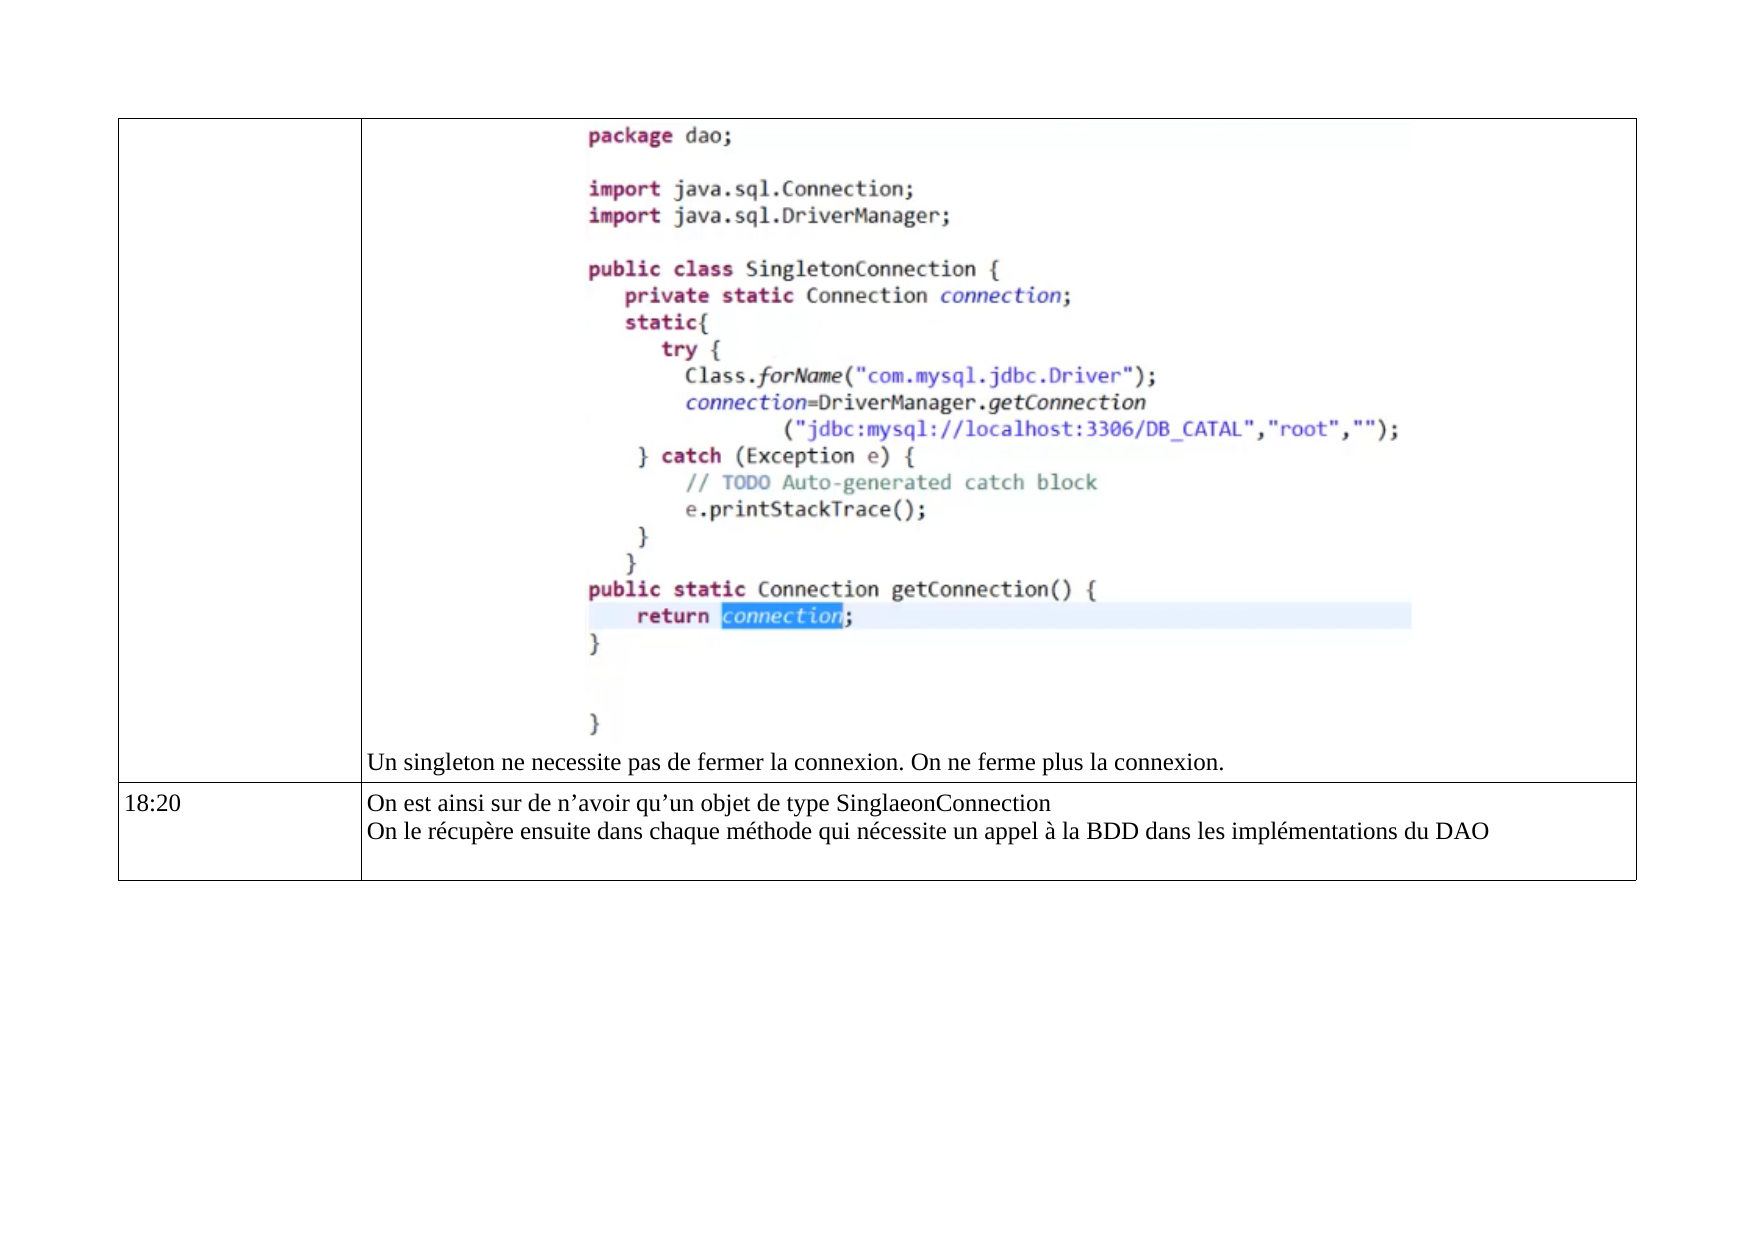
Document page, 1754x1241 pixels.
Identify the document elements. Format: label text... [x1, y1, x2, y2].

table_cell Un singleton ne necessite pas de fermer la connexion. On ne ferme plus la connexion. [362, 119, 1636, 782]
table_cell On est ainsi sur de n’avoir qu’un objet de type SinglaeonConnection On le récupère ensuite dans chaque méthode qui nécessite un appel à la BDD dans les implémentations du DAO [362, 783, 1636, 880]
picture [585, 123, 1412, 748]
table_cell [119, 119, 361, 782]
table_cell 18:20 [119, 783, 361, 880]
